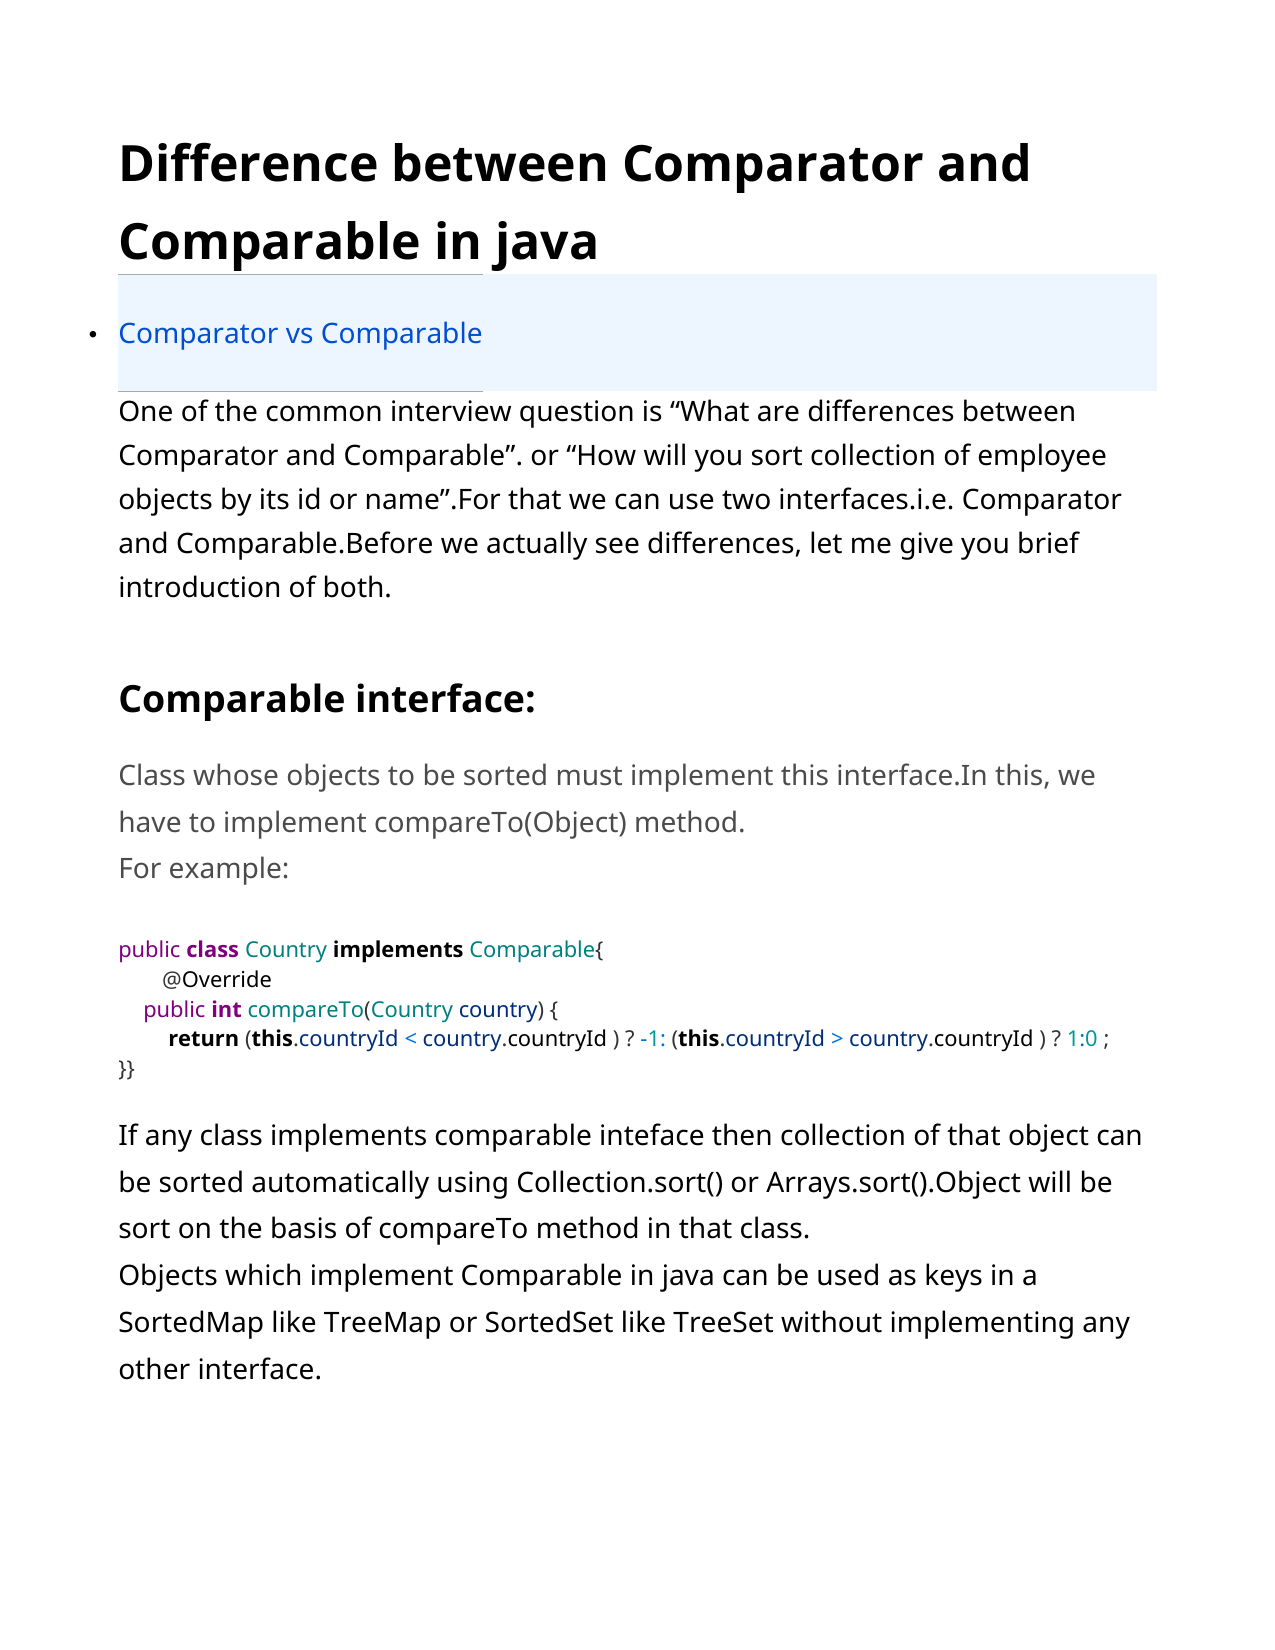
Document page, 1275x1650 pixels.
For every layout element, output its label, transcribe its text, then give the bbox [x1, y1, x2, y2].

text If any class implements comparable inteface then collection of that object can be sorted automatically using Collection.sort() or Arrays.sort().Object will be sort on the basis of compareTo method in that class. Objects which implement Comparable in java can be used as keys in a SortedMap like TreeMap or SortedSet like TreeSet without implementing any other interface. [118, 1106, 1157, 1388]
subtitle Comparable interface: [118, 672, 1157, 723]
subtitle Difference between Comparator and Comparable in java [118, 118, 1157, 274]
text }} [118, 1053, 1157, 1083]
text @Override [118, 964, 1157, 994]
text Class whose objects to be sorted must implement this interface.In this, we have to implement compareTo(Object) method. For example: [118, 747, 1157, 887]
text One of the common interview question is “What are differences between Comparator and Comparable”. or “How will you sort collection of employee objects by its id or name”.For that we can use two interfaces.i.e. Comparator and Comparable.Before we actually see differences, let me give you brief introduction of both. [118, 391, 1157, 606]
list Comparator vs Comparable [118, 274, 1157, 391]
text return (this.countryId < country.countryId ) ? -1: (this.countryId > country.countryId ) ? 1:0 ; [118, 1023, 1157, 1053]
text public class Country implements Comparable{ [118, 934, 1157, 964]
text public int compareTo(Country country) { [118, 994, 1157, 1023]
